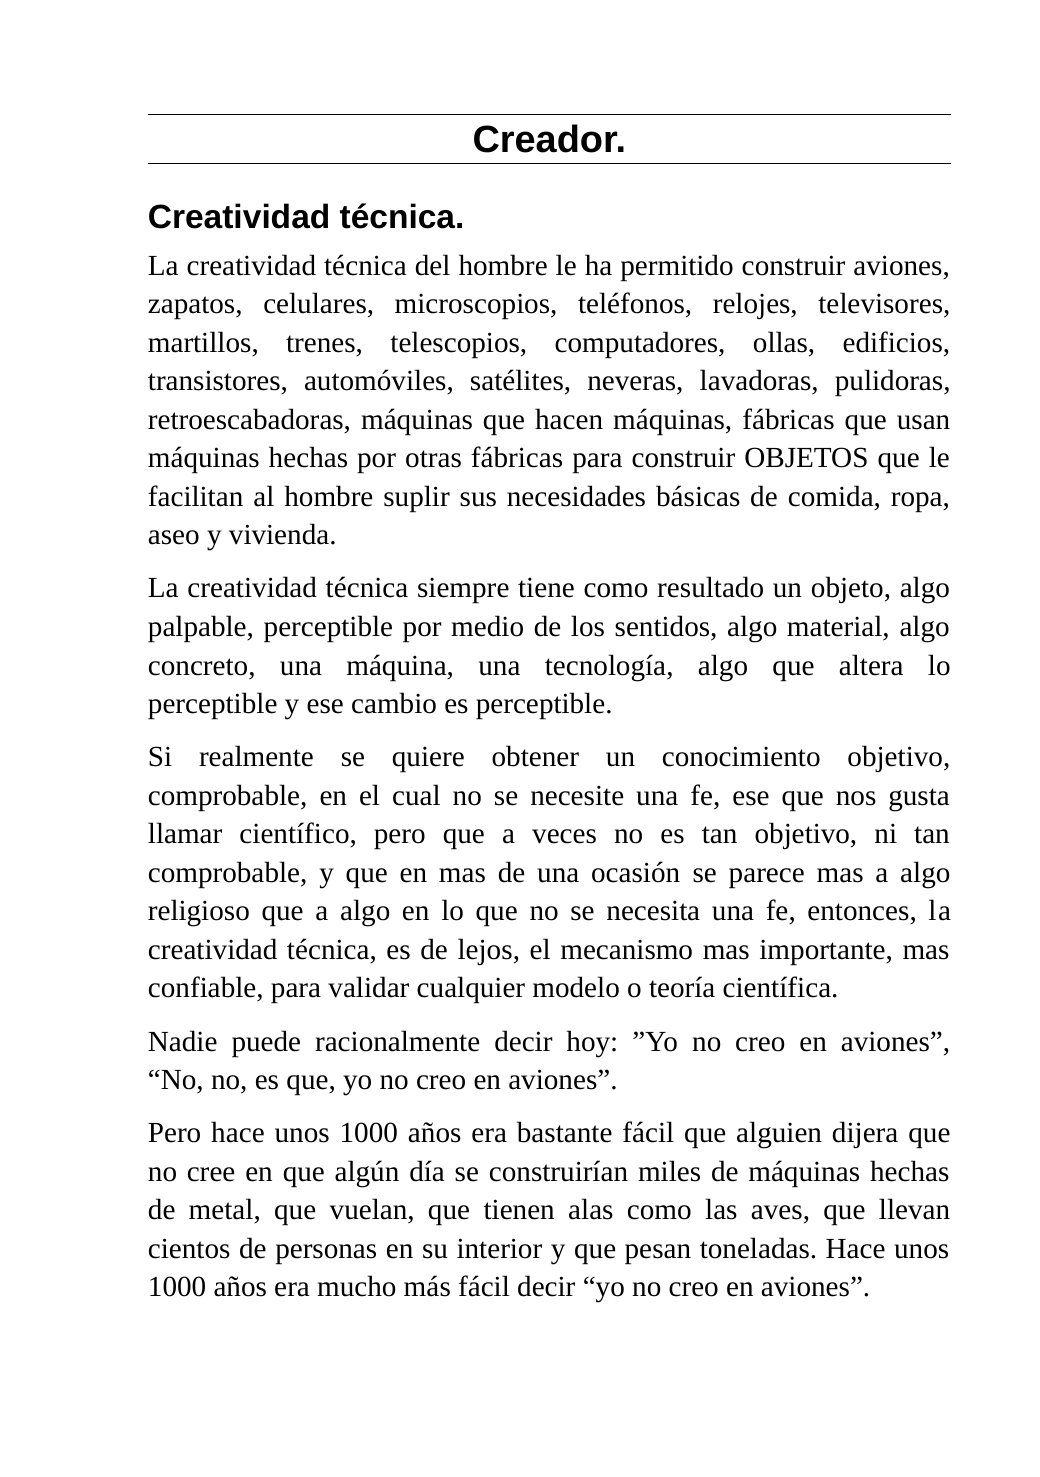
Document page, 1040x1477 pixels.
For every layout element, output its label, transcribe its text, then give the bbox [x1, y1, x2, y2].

text Nadie puede racionalmente decir hoy: ”Yo no creo en aviones”, “No, no, es que, yo no creo en aviones”. [148, 1024, 951, 1096]
text La creatividad técnica del hombre le ha permitido construir aviones, zapatos, celulares, microscopios, teléfonos, relojes, televisores, martillos, trenes, telescopios, computadores, ollas, edificios, transistores, automóviles, satélites, neveras, lavadoras, pulidoras, retroescabadoras, máquinas que hacen máquinas, fábricas que usan máquinas hechas por otras fábricas para construir OBJETOS que le facilitan al hombre suplir sus necesidades básicas de comida, ropa, aseo y vivienda. [148, 248, 951, 551]
text La creatividad técnica siempre tiene como resultado un objeto, algo palpable, perceptible por medio de los sentidos, algo material, algo concreto, una máquina, una tecnología, algo que altera lo perceptible y ese cambio es perceptible. [148, 571, 951, 720]
text Si realmente se quiere obtener un conocimiento objetivo, comprobable, en el cual no se necesite una fe, ese que nos gusta llamar científico, pero que a veces no es tan objetivo, ni tan comprobable, y que en mas de una ocasión se parece mas a algo religioso que a algo en lo que no se necesita una fe, entonces, la creatividad técnica, es de lejos, el mecanismo mas importante, mas confiable, para validar cualquier modelo o teoría científica. [148, 739, 951, 1004]
text Pero hace unos 1000 años era bastante fácil que alguien dijera que no cree en que algún día se construirían miles de máquinas hechas de metal, que vuelan, que tienen alas como las aves, que llevan cientos de personas en su interior y que pesan toneladas. Hace unos 1000 años era mucho más fácil decir “yo no creo en aviones”. [148, 1115, 951, 1303]
subtitle Creatividad técnica. [148, 197, 951, 235]
subtitle Creador. [148, 115, 951, 163]
